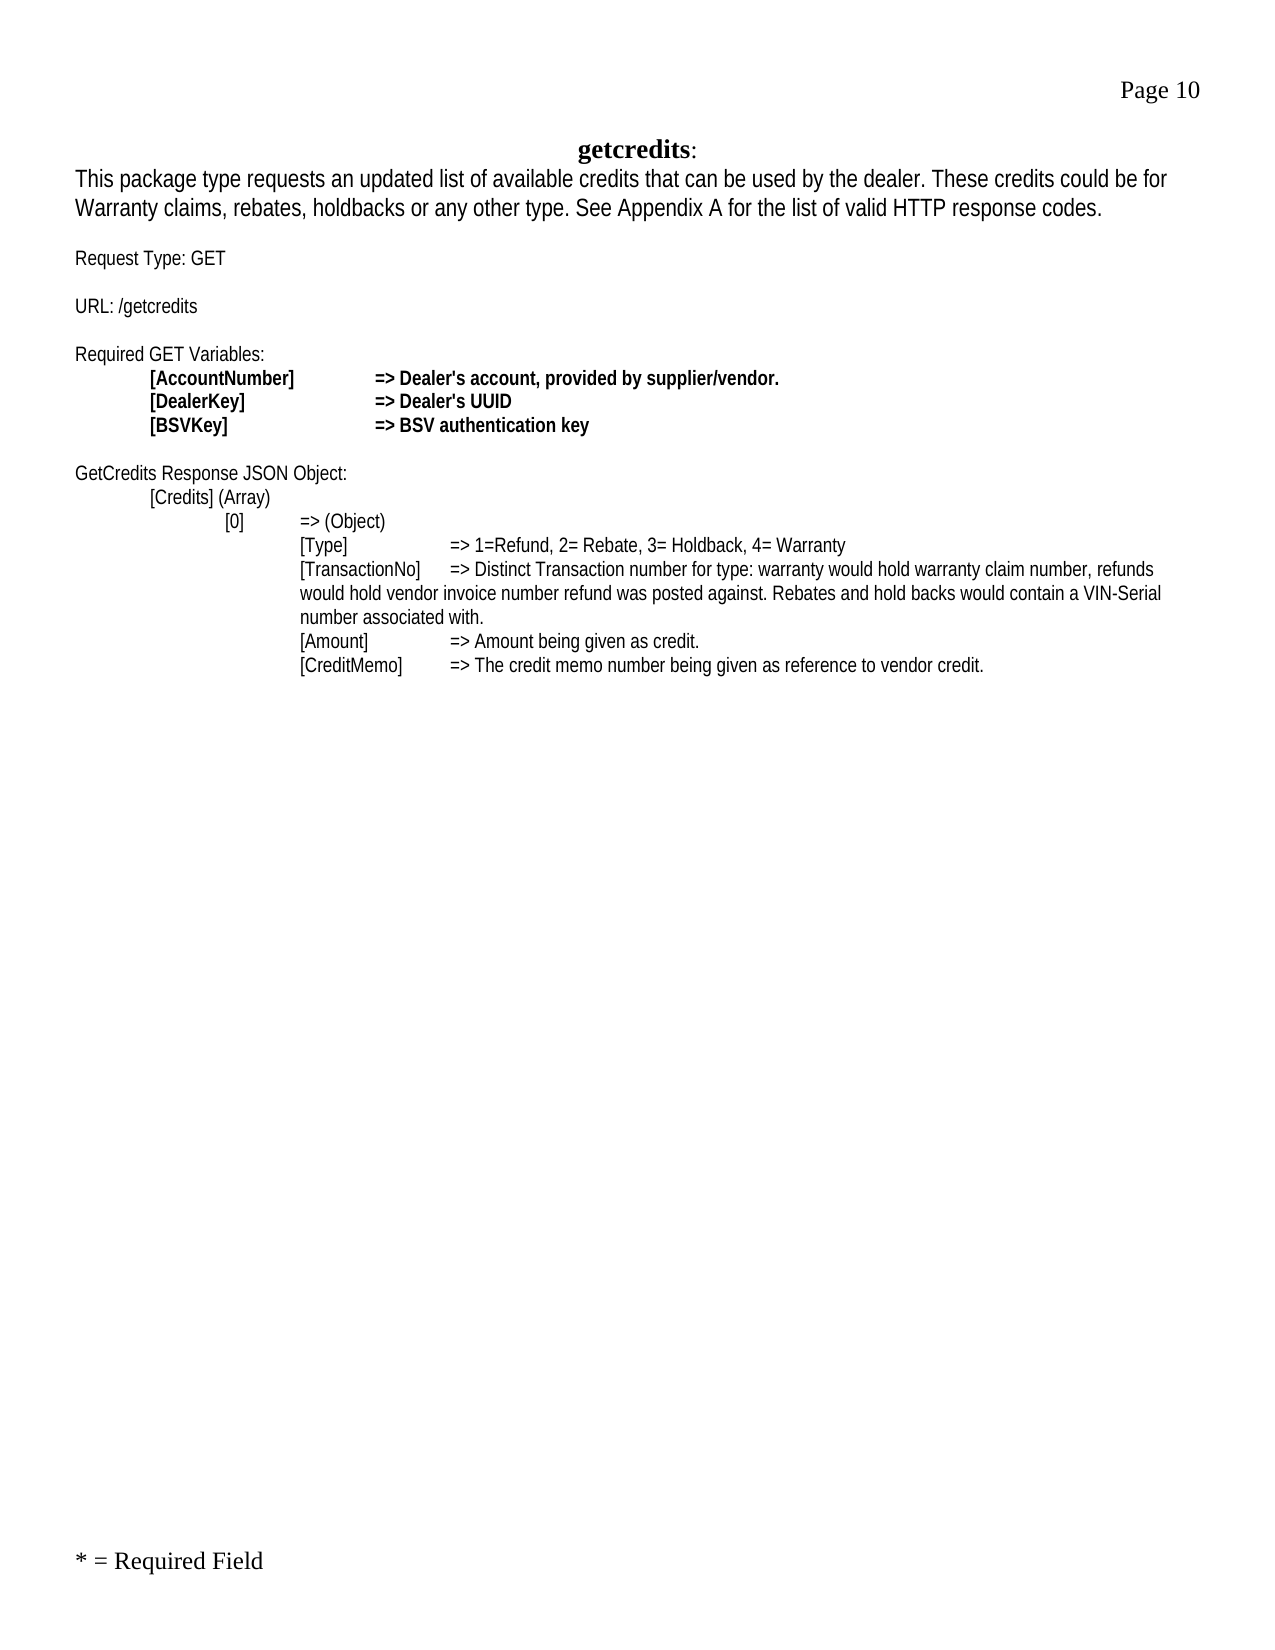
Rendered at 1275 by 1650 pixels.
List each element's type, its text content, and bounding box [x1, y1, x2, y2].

text [0] => (Object) [75, 509, 1200, 533]
text [AccountNumber] => Dealer's account, provided by supplier/vendor. [75, 365, 1200, 389]
text [Amount] => Amount being given as credit. [75, 629, 1200, 653]
text Request Type: GET [75, 246, 1200, 269]
text [BSVKey] => BSV authentication key [75, 413, 1200, 437]
text This package type requests an updated list of available credits that can be used by the dealer. These credits could be for Warranty claims, rebates, holdbacks or any other type. See Appendix A for the list of valid HTTP response codes. [75, 164, 1200, 222]
text Required GET Variables: [75, 341, 1200, 365]
text [CreditMemo] => The credit memo number being given as reference to vendor credit. [75, 653, 1200, 677]
text [DealerKey] => Dealer's UUID [75, 389, 1200, 413]
text [TransactionNo] => Distinct Transaction number for type: warranty would hold warranty claim number, refunds would hold vendor invoice number refund was posted against. Rebates and hold backs would contain a VIN-Serial number associated with. [300, 557, 1200, 629]
text GetCredits Response JSON Object: [75, 461, 1200, 485]
text [Credits] (Array) [75, 485, 1200, 509]
text [Type] => 1=Refund, 2= Rebate, 3= Holdback, 4= Warranty [75, 533, 1200, 557]
text getcredits: [75, 133, 1200, 164]
text URL: /getcredits [75, 293, 1200, 317]
